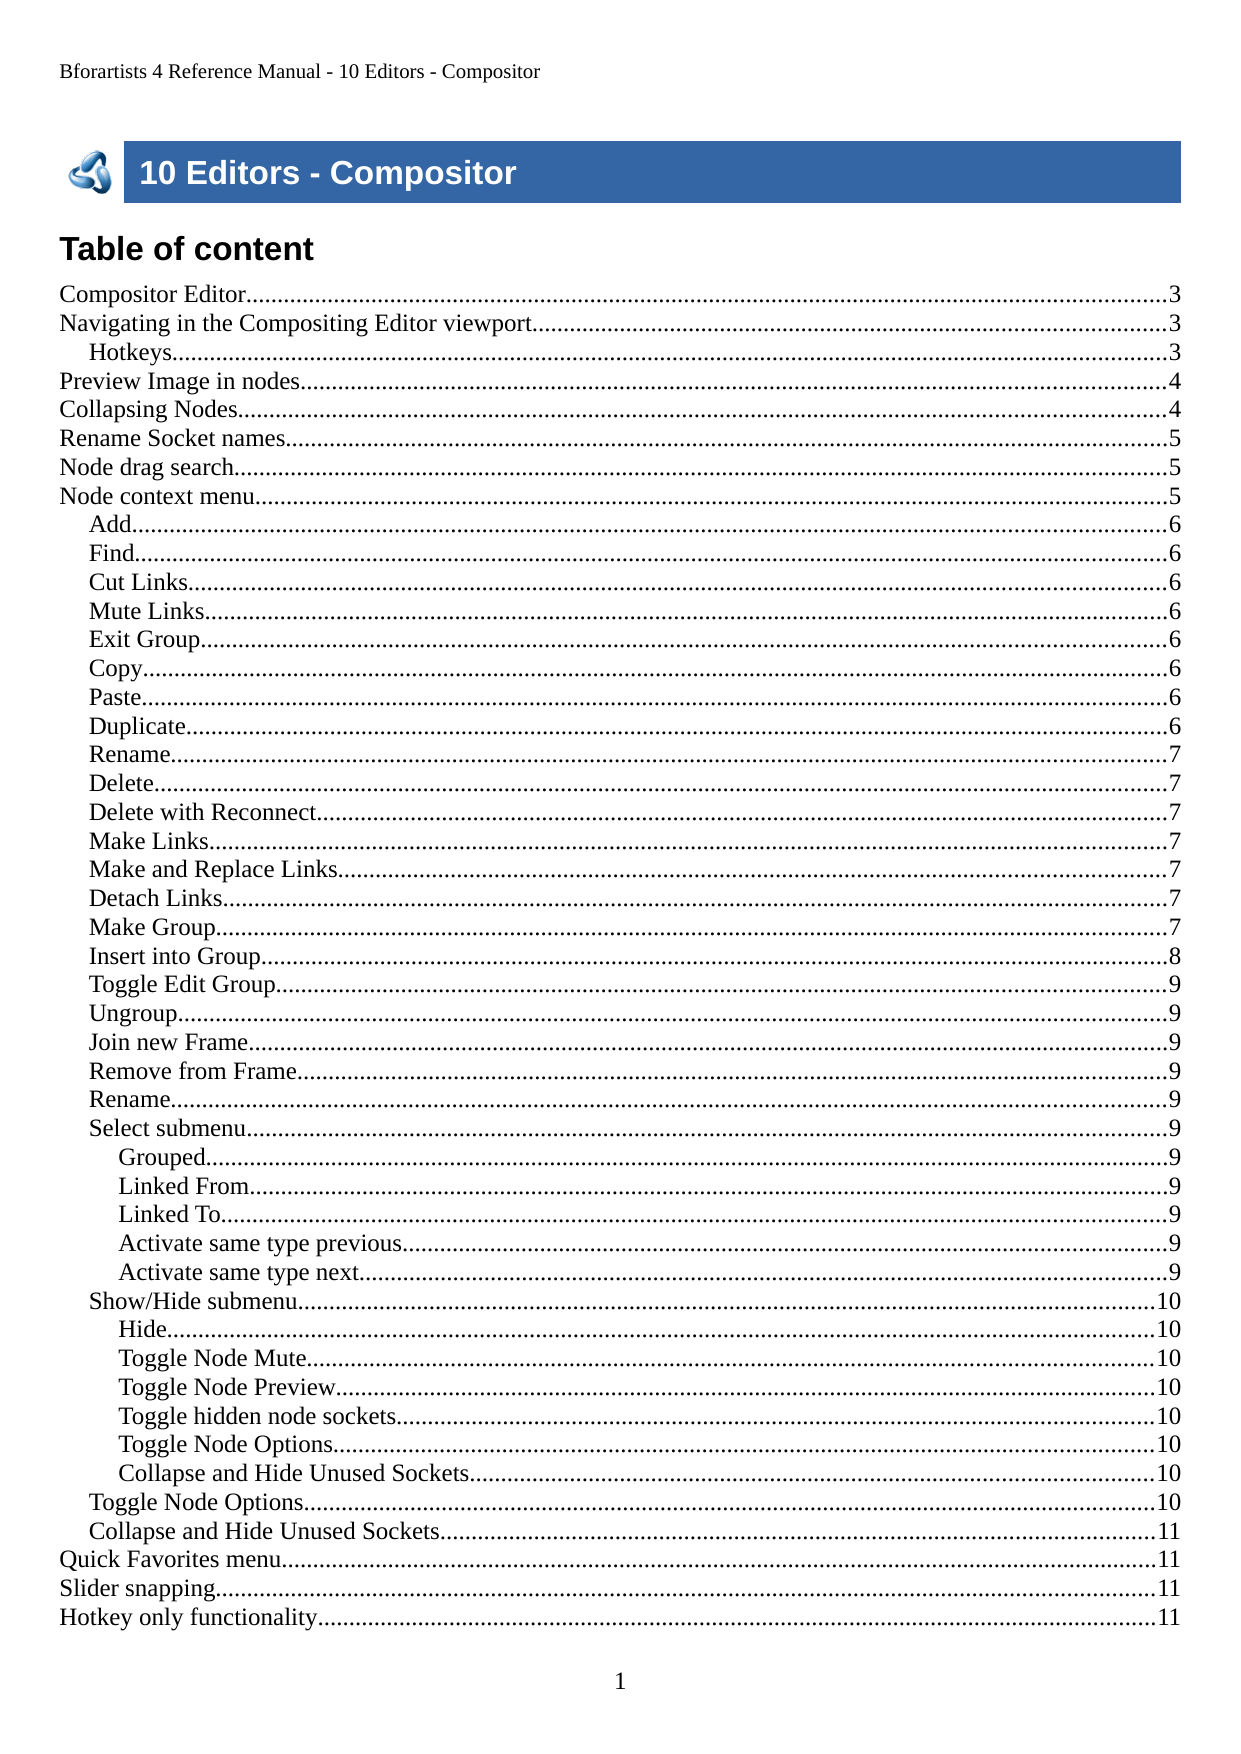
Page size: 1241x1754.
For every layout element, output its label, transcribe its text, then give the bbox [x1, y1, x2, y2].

text Join new Frame 9 [88, 1027, 1181, 1056]
text Toggle Node Preview 10 [118, 1372, 1181, 1401]
text Toggle Node Options 10 [118, 1429, 1181, 1458]
text Add 6 [88, 509, 1181, 538]
text Copy 6 [88, 653, 1181, 682]
text Make Links 7 [88, 826, 1181, 854]
picture [65, 147, 114, 197]
text Toggle hidden node sockets 10 [118, 1401, 1181, 1429]
text Linked From 9 [118, 1171, 1181, 1199]
text Quick Favorites menu 11 [59, 1544, 1181, 1573]
text Collapsing Nodes 4 [59, 394, 1181, 423]
text Hotkey only functionality 11 [59, 1602, 1181, 1631]
text Hotkeys 3 [88, 337, 1181, 366]
text Node drag search 5 [59, 452, 1181, 481]
text Activate same type previous 9 [118, 1228, 1181, 1257]
text Make and Replace Links 7 [88, 854, 1181, 883]
text Show/Hide submenu 10 [88, 1286, 1181, 1314]
text Delete with Reconnect 7 [88, 797, 1181, 826]
text Grouped 9 [118, 1142, 1181, 1171]
text Activate same type next 9 [118, 1257, 1181, 1286]
text Collapse and Hide Unused Sockets 11 [88, 1516, 1181, 1544]
text Collapse and Hide Unused Sockets 10 [118, 1458, 1181, 1487]
text Exit Group 6 [88, 624, 1181, 653]
text Make Group 7 [88, 912, 1181, 941]
text Find 6 [88, 538, 1181, 567]
text Mute Links 6 [88, 596, 1181, 624]
text Preview Image in nodes 4 [59, 366, 1181, 394]
text Toggle Edit Group 9 [88, 969, 1181, 998]
table_header [59, 141, 124, 203]
text Cut Links 6 [88, 567, 1181, 596]
text Hide 10 [118, 1314, 1181, 1343]
text Remove from Frame 9 [88, 1056, 1181, 1084]
text Select submenu 9 [88, 1113, 1181, 1142]
text Linked To 9 [118, 1199, 1181, 1228]
subtitle Table of content [59, 228, 1181, 267]
text Rename Socket names 5 [59, 423, 1181, 452]
text Compositor Editor 3 [59, 279, 1181, 308]
text Navigating in the Compositing Editor viewport 3 [59, 308, 1181, 337]
text Delete 7 [88, 768, 1181, 797]
text Toggle Node Mute 10 [118, 1343, 1181, 1372]
text Node context menu 5 [59, 481, 1181, 509]
text Detach Links 7 [88, 883, 1181, 912]
text Duplicate 6 [88, 711, 1181, 739]
text Rename 9 [88, 1084, 1181, 1113]
text Ungroup 9 [88, 998, 1181, 1027]
text Slider snapping 11 [59, 1573, 1181, 1602]
text Paste 6 [88, 682, 1181, 711]
table_header 10 Editors - Compositor [124, 141, 1181, 203]
text Toggle Node Options 10 [88, 1487, 1181, 1516]
text Rename 7 [88, 739, 1181, 768]
text Insert into Group 8 [88, 941, 1181, 969]
